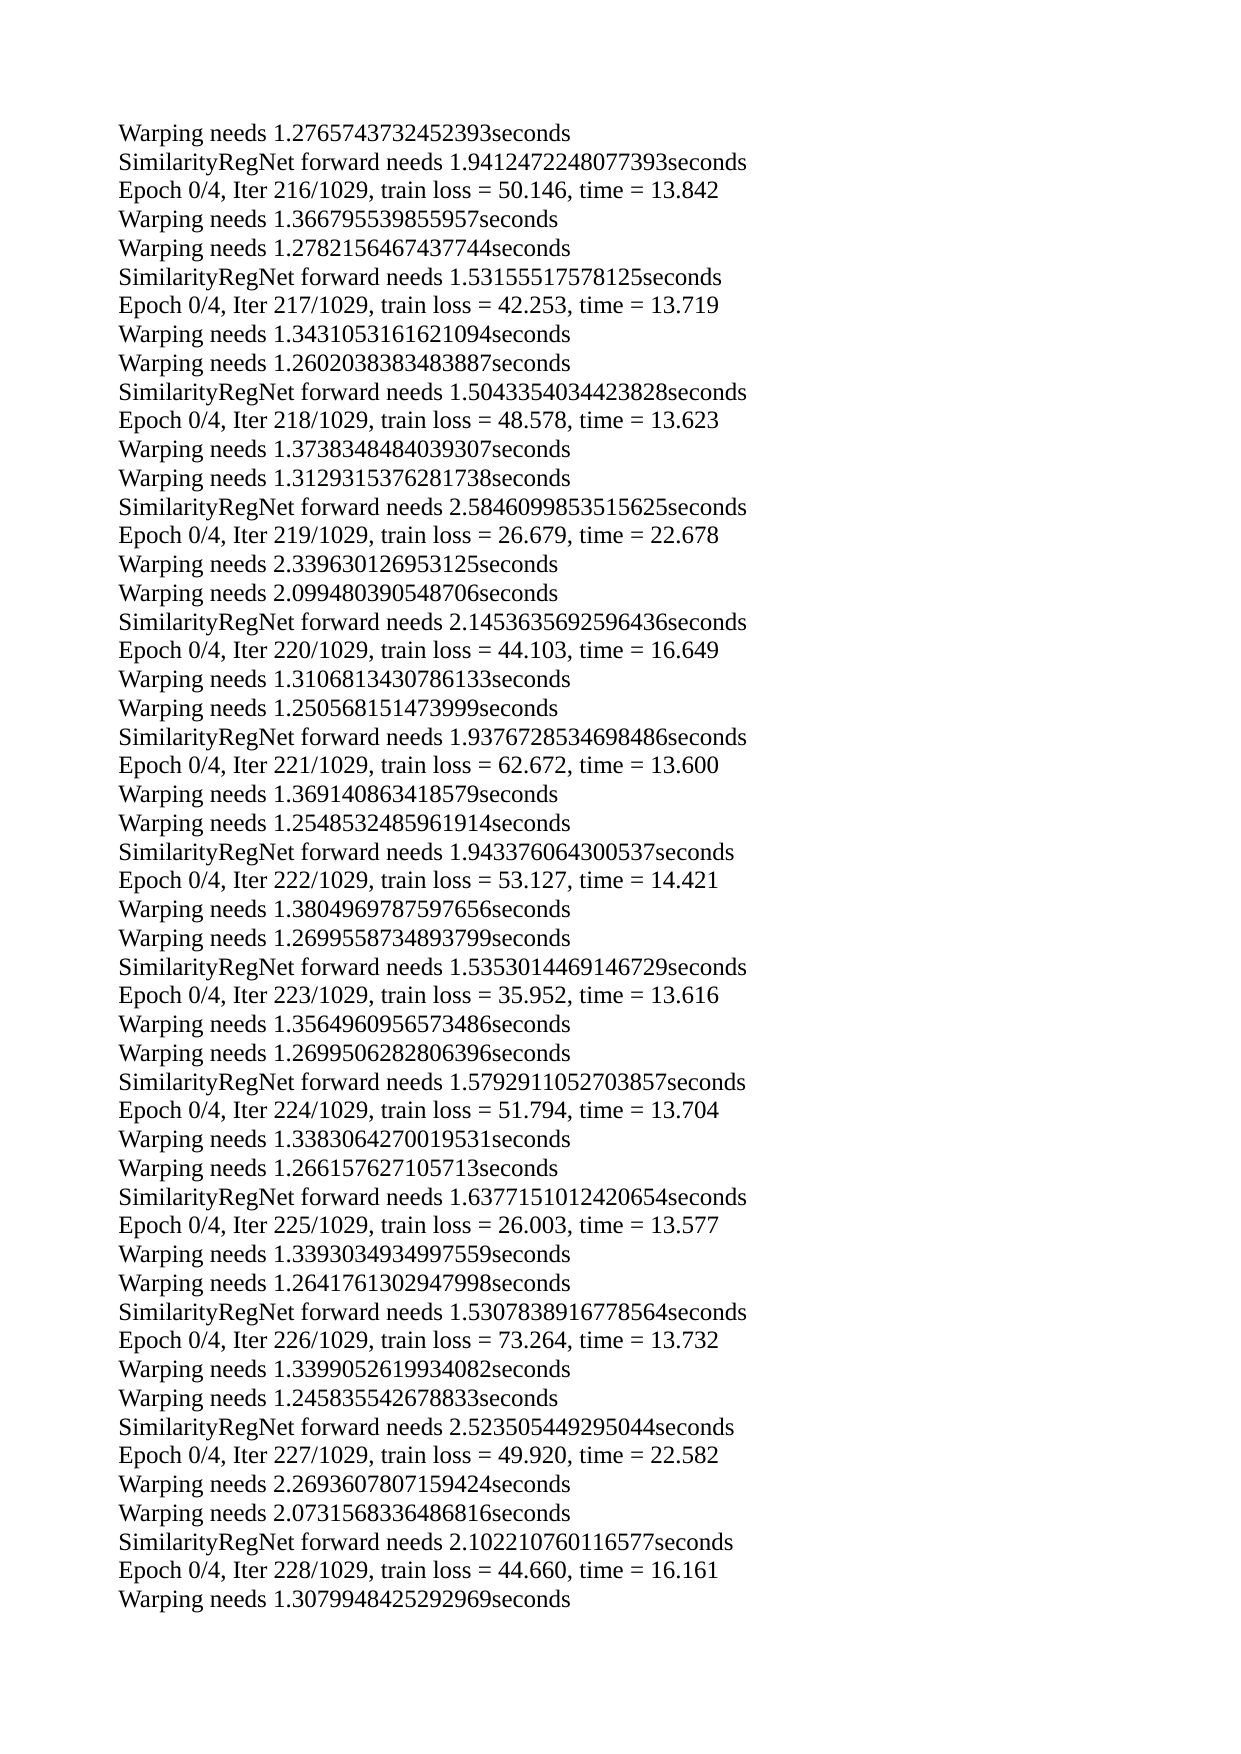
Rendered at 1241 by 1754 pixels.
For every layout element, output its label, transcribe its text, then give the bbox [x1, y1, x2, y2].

text Warping needs 1.3738348484039307seconds [118, 434, 1122, 463]
text Warping needs 1.245835542678833seconds [118, 1383, 1122, 1412]
text Warping needs 1.2782156467437744seconds [118, 233, 1122, 262]
text Warping needs 1.3079948425292969seconds [118, 1584, 1122, 1613]
text SimilarityRegNet forward needs 1.9412472248077393seconds [118, 147, 1122, 176]
text Epoch 0/4, Iter 220/1029, train loss = 44.103, time = 16.649 [118, 636, 1122, 664]
text Warping needs 1.3564960956573486seconds [118, 1009, 1122, 1038]
text Warping needs 1.250568151473999seconds [118, 693, 1122, 722]
text Epoch 0/4, Iter 221/1029, train loss = 62.672, time = 13.600 [118, 751, 1122, 779]
text Warping needs 1.266157627105713seconds [118, 1153, 1122, 1182]
text Warping needs 2.2693607807159424seconds [118, 1469, 1122, 1498]
text SimilarityRegNet forward needs 1.6377151012420654seconds [118, 1182, 1122, 1211]
text SimilarityRegNet forward needs 2.102210760116577seconds [118, 1527, 1122, 1556]
text Warping needs 1.3383064270019531seconds [118, 1124, 1122, 1153]
text Warping needs 2.099480390548706seconds [118, 578, 1122, 607]
text Warping needs 1.3106813430786133seconds [118, 664, 1122, 693]
text SimilarityRegNet forward needs 1.9376728534698486seconds [118, 722, 1122, 751]
text Epoch 0/4, Iter 225/1029, train loss = 26.003, time = 13.577 [118, 1211, 1122, 1239]
text Warping needs 2.0731568336486816seconds [118, 1498, 1122, 1527]
text Warping needs 1.2699506282806396seconds [118, 1038, 1122, 1067]
text SimilarityRegNet forward needs 2.1453635692596436seconds [118, 607, 1122, 636]
text Epoch 0/4, Iter 216/1029, train loss = 50.146, time = 13.842 [118, 176, 1122, 204]
text SimilarityRegNet forward needs 1.943376064300537seconds [118, 837, 1122, 866]
text Warping needs 1.3393034934997559seconds [118, 1239, 1122, 1268]
text Warping needs 1.3804969787597656seconds [118, 894, 1122, 923]
text SimilarityRegNet forward needs 2.5846099853515625seconds [118, 492, 1122, 521]
text Epoch 0/4, Iter 217/1029, train loss = 42.253, time = 13.719 [118, 291, 1122, 319]
text Warping needs 2.339630126953125seconds [118, 549, 1122, 578]
text Epoch 0/4, Iter 227/1029, train loss = 49.920, time = 22.582 [118, 1441, 1122, 1469]
text Epoch 0/4, Iter 226/1029, train loss = 73.264, time = 13.732 [118, 1326, 1122, 1354]
text Warping needs 1.2548532485961914seconds [118, 808, 1122, 837]
text Warping needs 1.3431053161621094seconds [118, 319, 1122, 348]
text Warping needs 1.3129315376281738seconds [118, 463, 1122, 492]
text Epoch 0/4, Iter 218/1029, train loss = 48.578, time = 13.623 [118, 406, 1122, 434]
text SimilarityRegNet forward needs 2.523505449295044seconds [118, 1412, 1122, 1441]
text Epoch 0/4, Iter 228/1029, train loss = 44.660, time = 16.161 [118, 1556, 1122, 1584]
text Epoch 0/4, Iter 223/1029, train loss = 35.952, time = 13.616 [118, 981, 1122, 1009]
text SimilarityRegNet forward needs 1.5307838916778564seconds [118, 1297, 1122, 1326]
text Epoch 0/4, Iter 224/1029, train loss = 51.794, time = 13.704 [118, 1096, 1122, 1124]
text Warping needs 1.3399052619934082seconds [118, 1354, 1122, 1383]
text Epoch 0/4, Iter 219/1029, train loss = 26.679, time = 22.678 [118, 521, 1122, 549]
text SimilarityRegNet forward needs 1.53155517578125seconds [118, 262, 1122, 291]
text SimilarityRegNet forward needs 1.5792911052703857seconds [118, 1067, 1122, 1096]
text Warping needs 1.369140863418579seconds [118, 779, 1122, 808]
text Warping needs 1.2699558734893799seconds [118, 923, 1122, 952]
text SimilarityRegNet forward needs 1.5353014469146729seconds [118, 952, 1122, 981]
text Warping needs 1.2602038383483887seconds [118, 348, 1122, 377]
text Epoch 0/4, Iter 222/1029, train loss = 53.127, time = 14.421 [118, 866, 1122, 894]
text Warping needs 1.2765743732452393seconds [118, 118, 1122, 147]
text Warping needs 1.2641761302947998seconds [118, 1268, 1122, 1297]
text Warping needs 1.366795539855957seconds [118, 204, 1122, 233]
text SimilarityRegNet forward needs 1.5043354034423828seconds [118, 377, 1122, 406]
